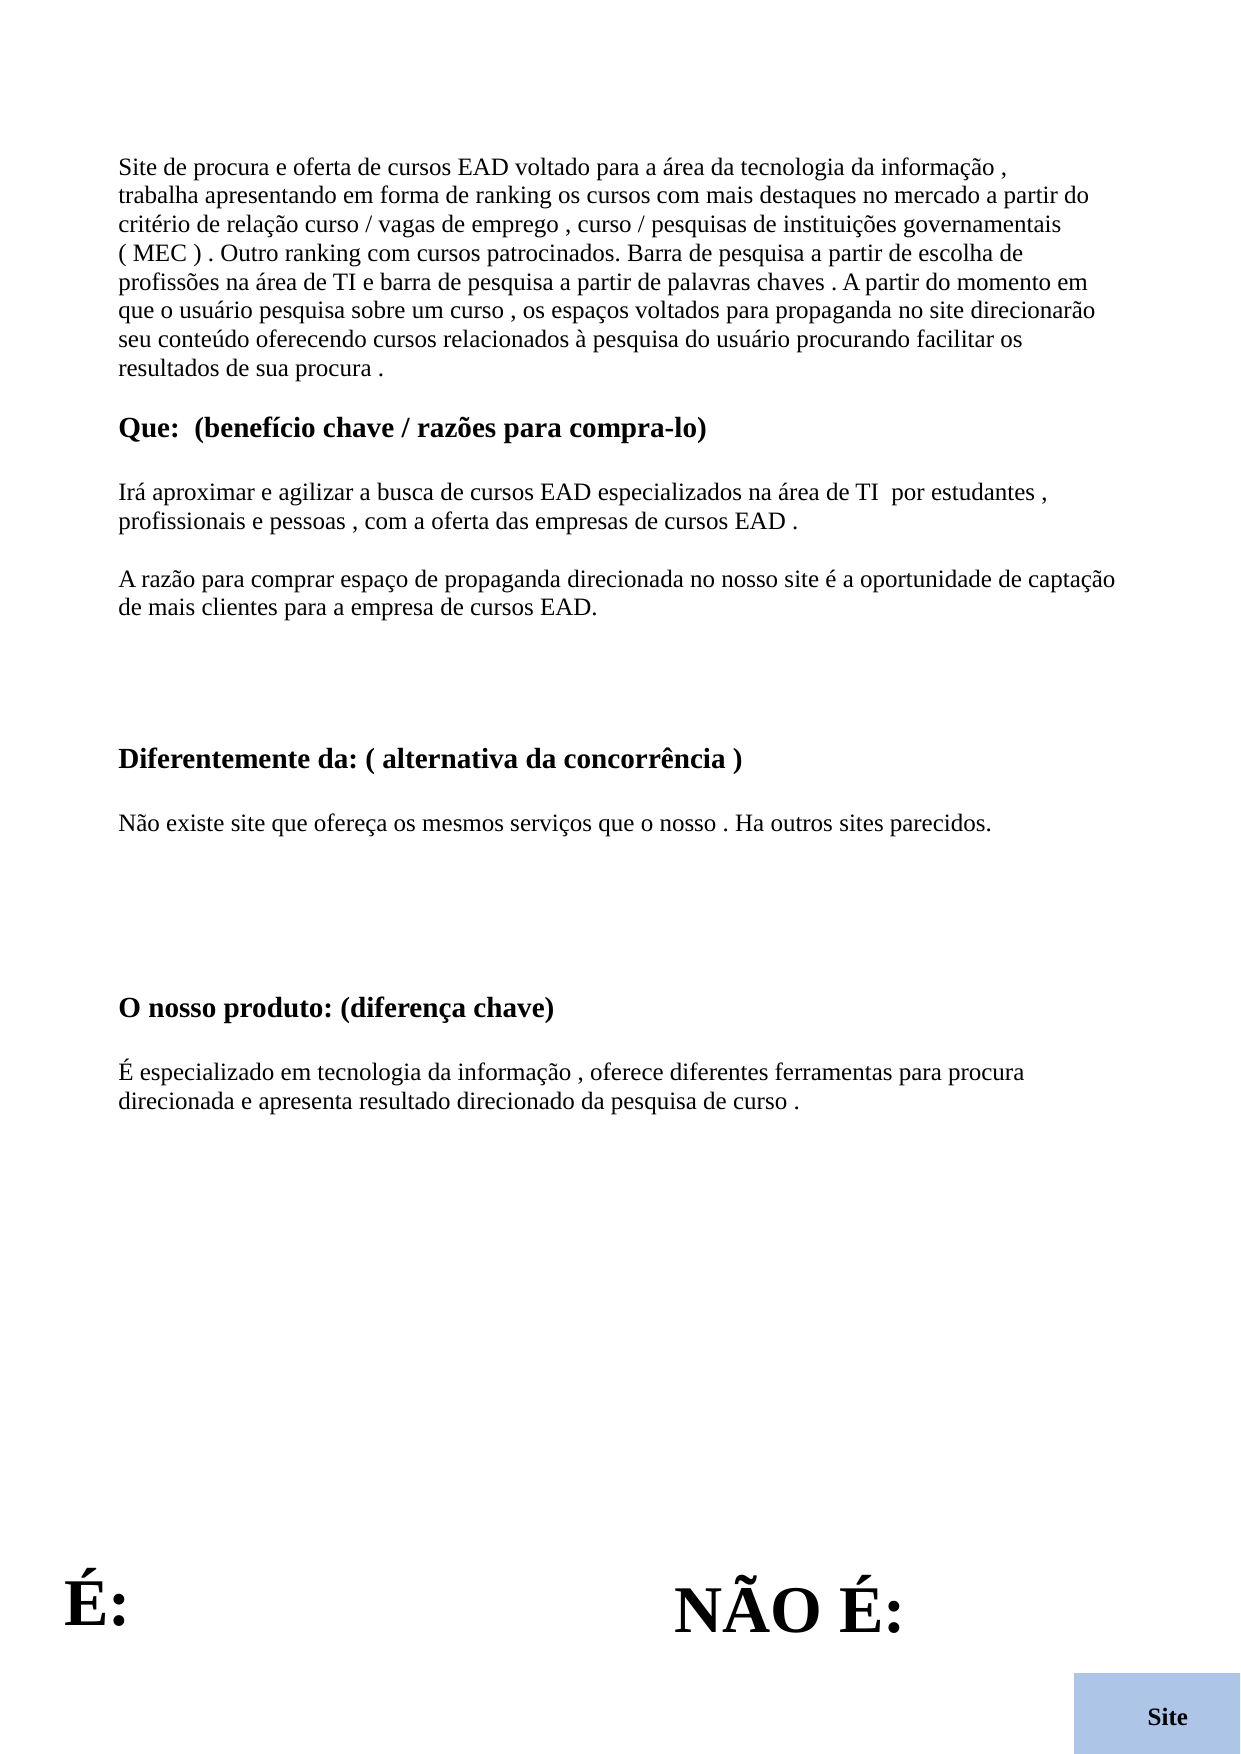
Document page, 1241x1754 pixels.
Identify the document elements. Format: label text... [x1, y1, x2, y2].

text Diferentemente da: ( alternativa da concorrência ) [118, 741, 1122, 774]
text É especializado em tecnologia da informação , oferece diferentes ferramentas para procura direcionada e apresenta resultado direcionado da pesquisa de curso . [118, 1057, 1122, 1115]
text Que: (benefício chave / razões para compra-lo) [118, 410, 1122, 444]
text Não existe site que ofereça os mesmos serviços que o nosso . Ha outros sites parecidos. [118, 808, 1122, 837]
text O nosso produto: (diferença chave) [118, 990, 1122, 1024]
text trabalha apresentando em forma de ranking os cursos com mais destaques no mercado a partir do critério de relação curso / vagas de emprego , curso / pesquisas de instituições governamentais ( MEC ) . Outro ranking com cursos patrocinados. Barra de pesquisa a partir de escolha de profissões na área de TI e barra de pesquisa a partir de palavras chaves . A partir do momento em que o usuário pesquisa sobre um curso , os espaços voltados para propaganda no site direcionarão seu conteúdo oferecendo cursos relacionados à pesquisa do usuário procurando facilitar os resultados de sua procura . [118, 180, 1122, 382]
text A razão para comprar espaço de propaganda direcionada no nosso site é a oportunidade de captação de mais clientes para a empresa de cursos EAD. [118, 564, 1122, 621]
text Irá aproximar e agilizar a busca de cursos EAD especializados na área de TI por estudantes , profissionais e pessoas , com a oferta das empresas de cursos EAD . [118, 477, 1122, 535]
text Site de procura e oferta de cursos EAD voltado para a área da tecnologia da informação , [118, 152, 1122, 180]
